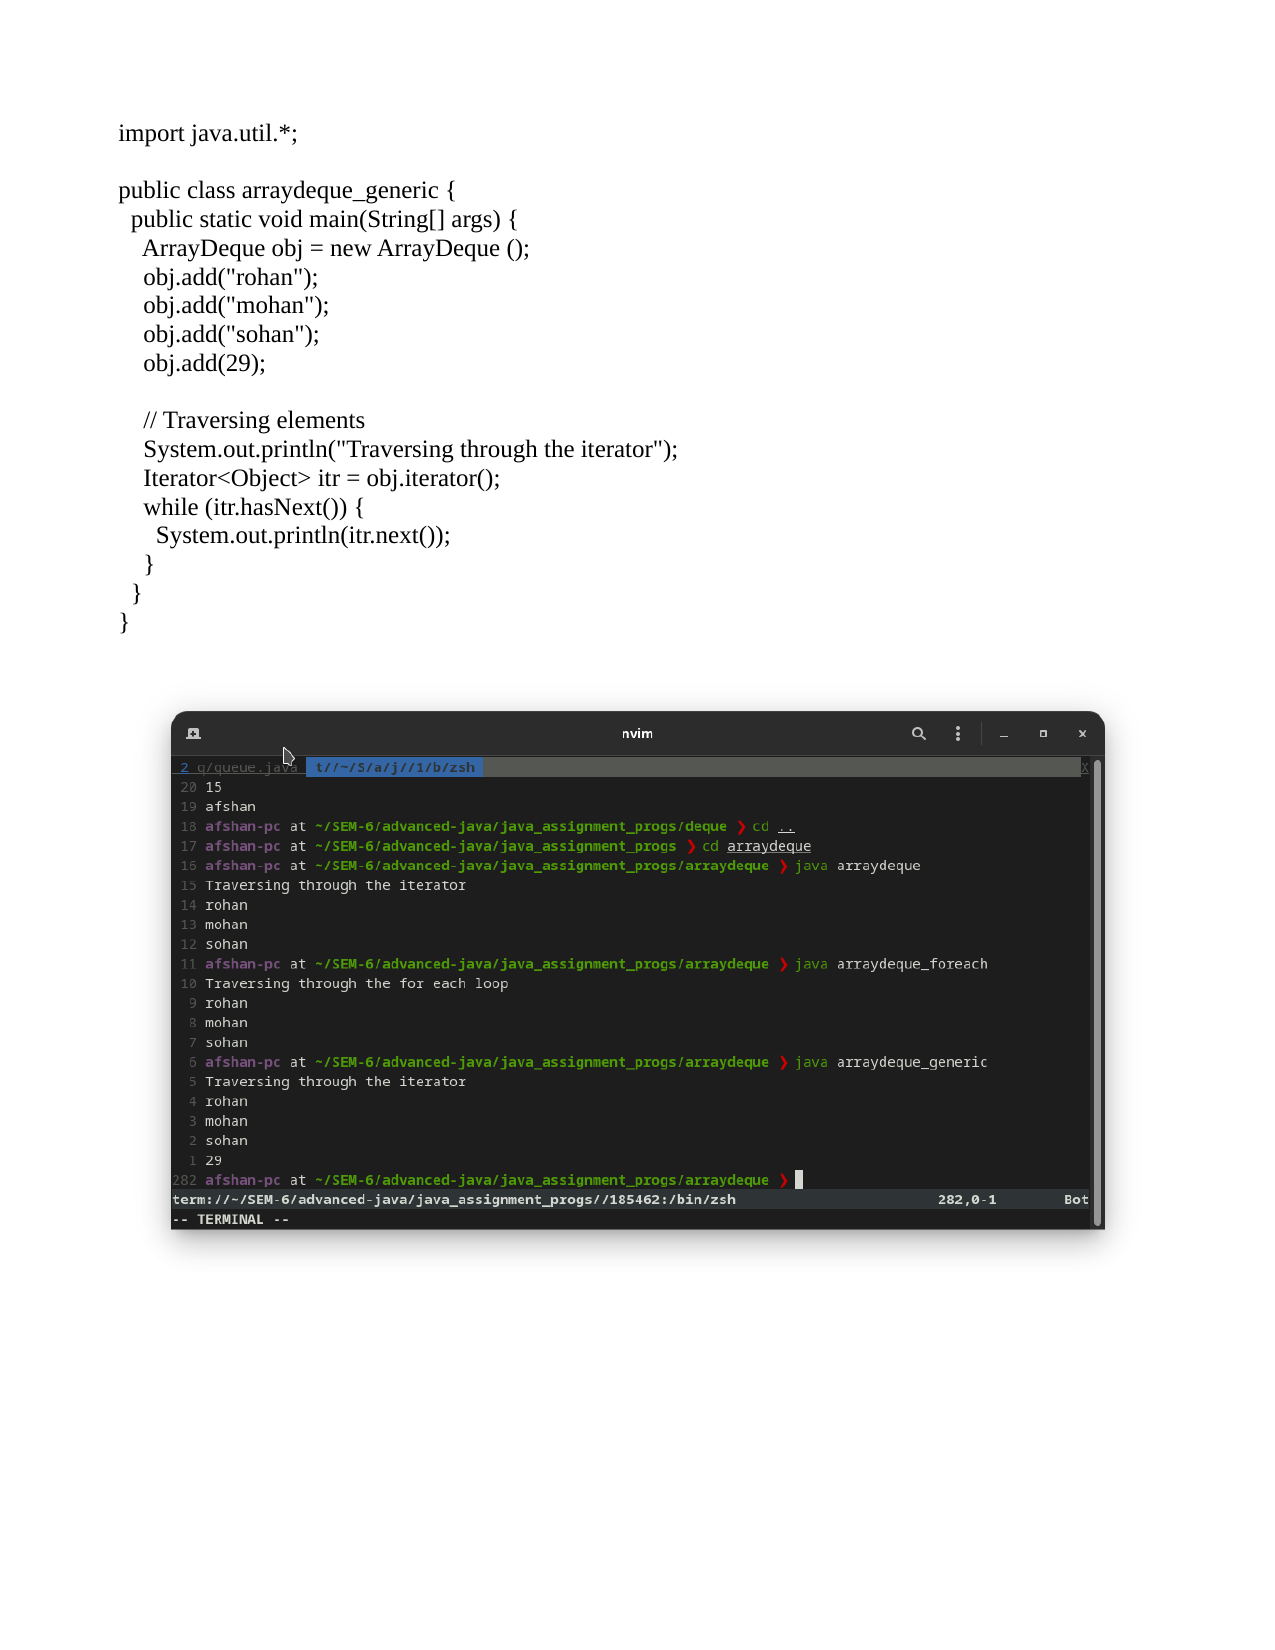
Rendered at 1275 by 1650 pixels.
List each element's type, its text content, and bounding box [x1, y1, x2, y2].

text } [118, 549, 1157, 578]
text System.out.println("Traversing through the iterator"); [118, 434, 1157, 463]
text obj.add("rohan"); [118, 262, 1157, 291]
text } [118, 578, 1157, 607]
text public class arraydeque_generic { [118, 176, 1157, 204]
text // Traversing elements [118, 406, 1157, 434]
text obj.add(29); [118, 348, 1157, 377]
text Iterator<Object> itr = obj.iterator(); [118, 463, 1157, 492]
text while (itr.hasNext()) { [118, 492, 1157, 521]
text public static void main(String[] args) { [118, 204, 1157, 233]
text } [118, 607, 1157, 636]
picture [118, 664, 1157, 1287]
text System.out.println(itr.next()); [118, 521, 1157, 549]
text ArrayDeque obj = new ArrayDeque (); [118, 233, 1157, 262]
text obj.add("mohan"); [118, 291, 1157, 319]
text import java.util.*; [118, 118, 1157, 147]
text obj.add("sohan"); [118, 319, 1157, 348]
